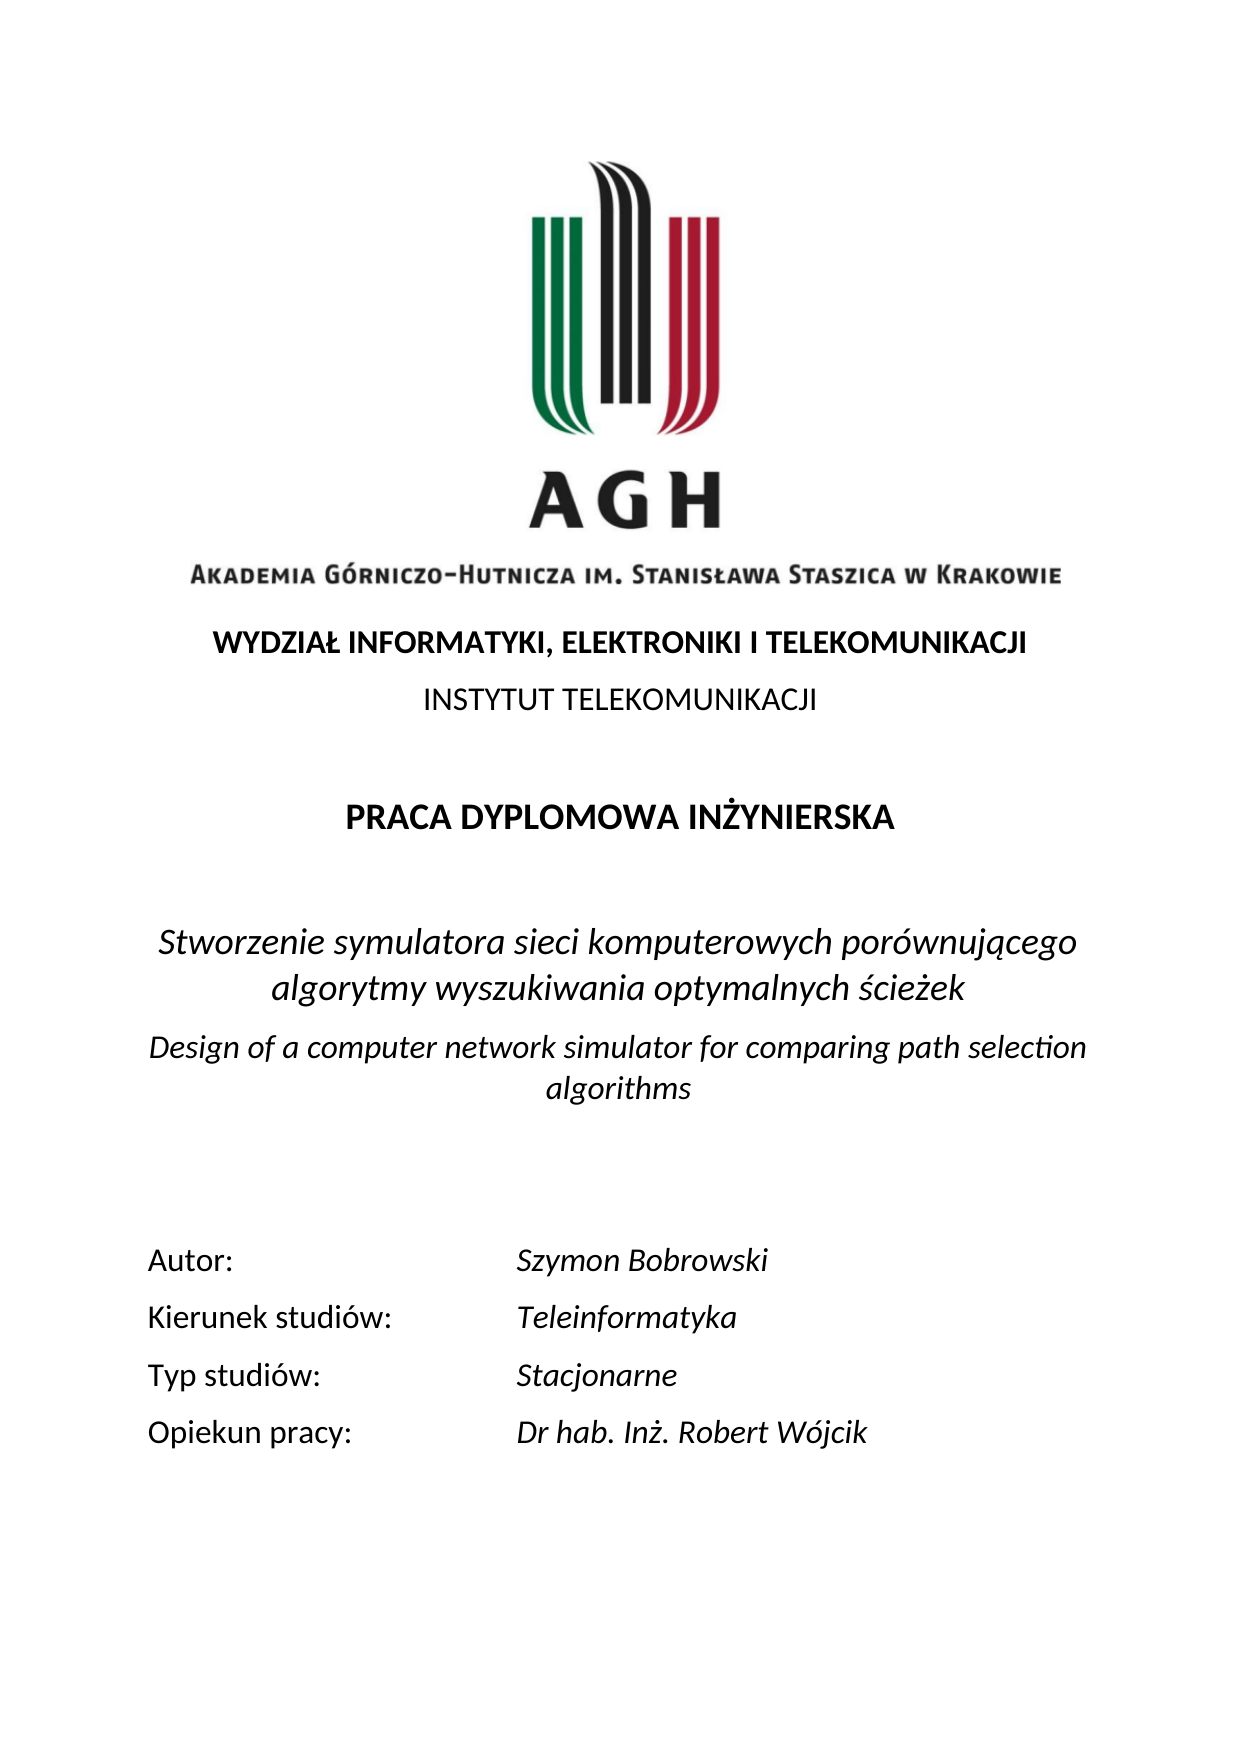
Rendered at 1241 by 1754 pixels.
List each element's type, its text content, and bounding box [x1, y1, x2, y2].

text Typ studiów: Stacjonarne [148, 1354, 1093, 1394]
text PRACA DYPLOMOWA INŻYNIERSKA [148, 793, 1093, 839]
text Kierunek studiów: Teleinformatyka [148, 1296, 1093, 1337]
text Autor: Szymon Bobrowski [148, 1239, 1093, 1280]
text Design of a computer network simulator for comparing path selection algorithms [148, 1026, 1093, 1108]
text WYDZIAŁ INFORMATYKI, ELEKTRONIKI I TELEKOMUNIKACJI [148, 621, 1093, 661]
text INSTYTUT TELEKOMUNIKACJI [148, 678, 1093, 719]
text Stworzenie symulatora sieci komputerowych porównującego algorytmy wyszukiwania optymalnych ścieżek [148, 918, 1093, 1009]
text Opiekun pracy: Dr hab. Inż. Robert Wójcik [148, 1411, 1093, 1452]
